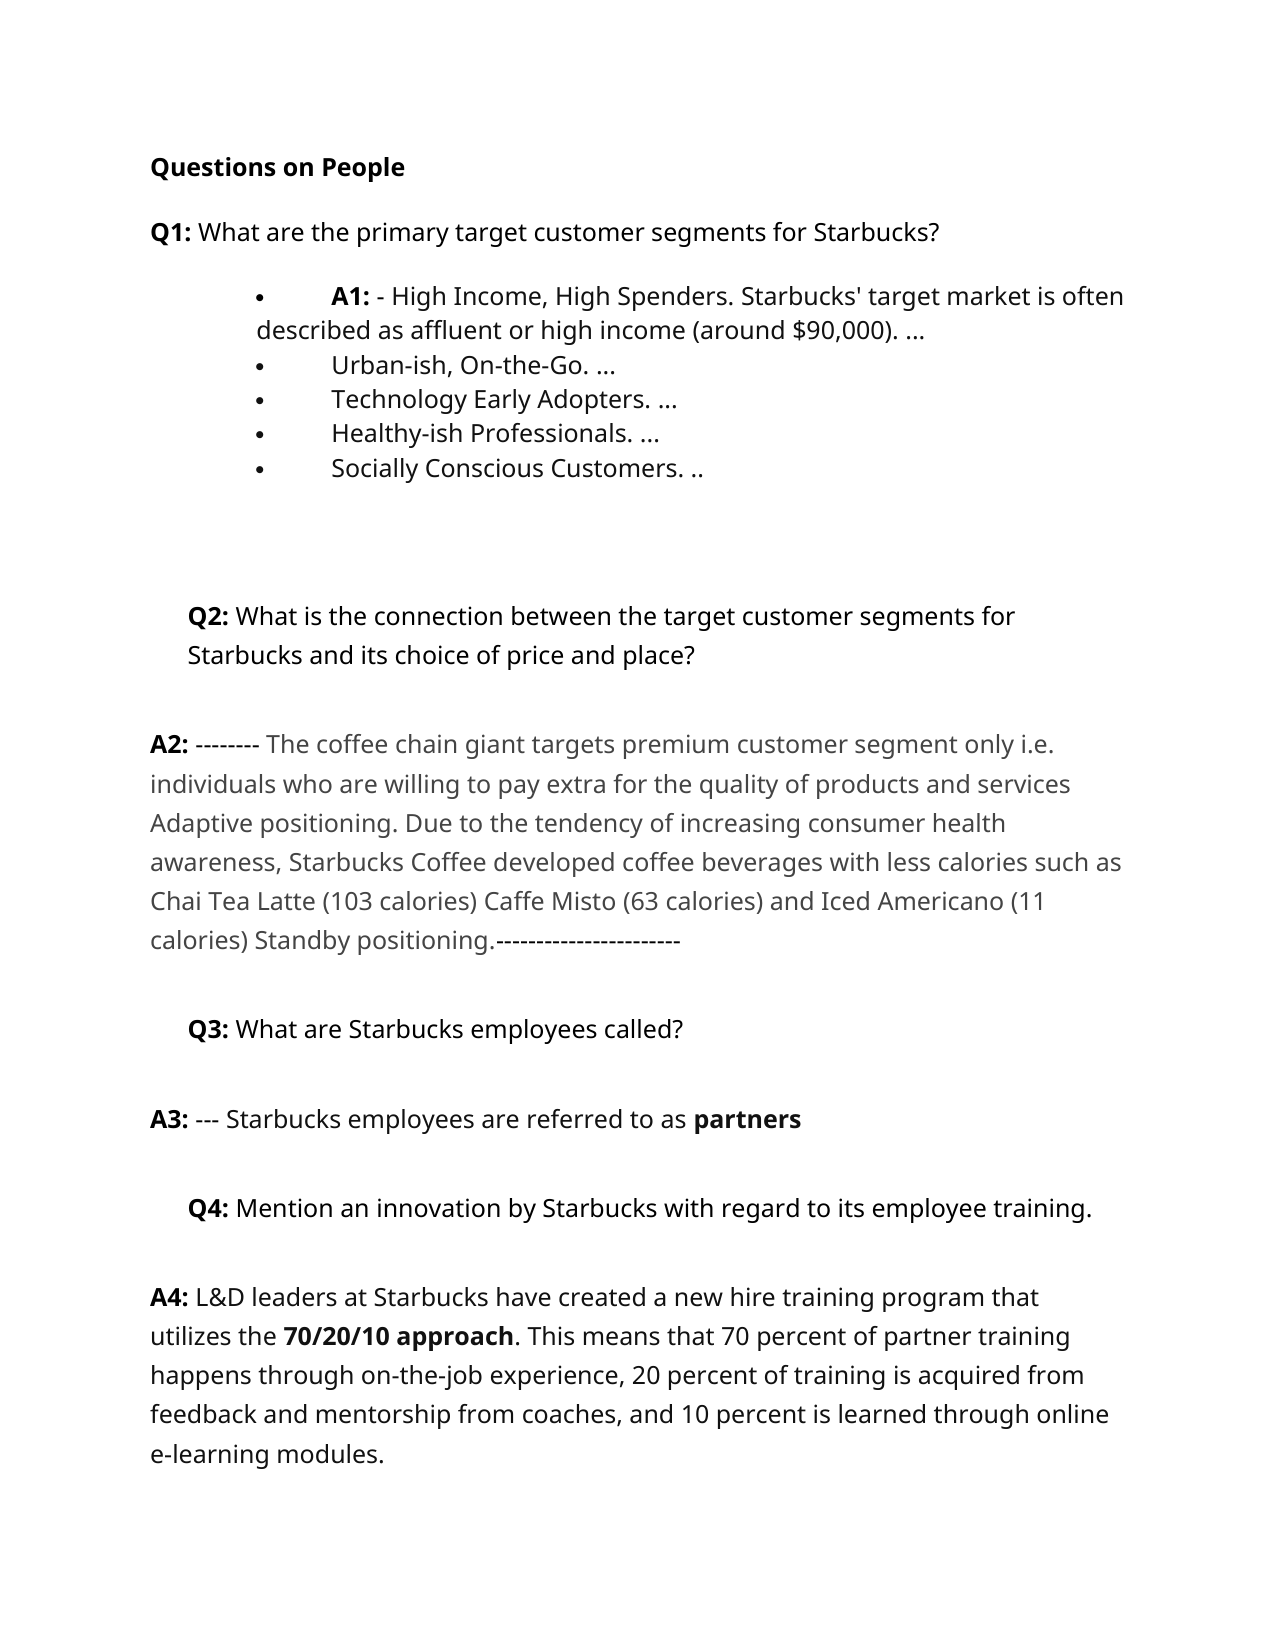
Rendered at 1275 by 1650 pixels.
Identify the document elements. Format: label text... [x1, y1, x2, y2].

text A4: L&D leaders at Starbucks have created a new hire training program that utilizes the 70/20/10 approach. This means that 70 percent of partner training happens through on-the-job experience, 20 percent of training is acquired from feedback and mentorship from coaches, and 10 percent is learned through online e-learning modules. [150, 1279, 1125, 1470]
list Technology Early Adopters. ... [256, 381, 1125, 416]
text Q4: Mention an innovation by Starbucks with regard to its employee training. [187, 1190, 1125, 1224]
text Q3: What are Starbucks employees called? [187, 1012, 1125, 1046]
text A2: -------- The coffee chain giant targets premium customer segment only i.e. individuals who are willing to pay extra for the quality of products and services Adaptive positioning. Due to the tendency of increasing consumer health awareness, Starbucks Coffee developed coffee beverages with less calories such as Chai Tea Latte (103 calories) Caffe Misto (63 calories) and Iced Americano (11 calories) Standby positioning.----------------------- [150, 727, 1125, 957]
text Q1: What are the primary target customer segments for Starbucks? [150, 214, 1125, 248]
text Questions on People [150, 150, 1125, 184]
list Healthy-ish Professionals. ... [256, 416, 1125, 450]
list Socially Conscious Customers. .. [256, 450, 1125, 484]
text A3: --- Starbucks employees are referred to as partners [150, 1101, 1125, 1135]
list Urban-ish, On-the-Go. ... [256, 347, 1125, 381]
text Q2: What is the connection between the target customer segments for Starbucks and its choice of price and place? [187, 599, 1125, 672]
list A1: - High Income, High Spenders. Starbucks' target market is often described as affluent or high income (around $90,000). ... [256, 278, 1125, 347]
